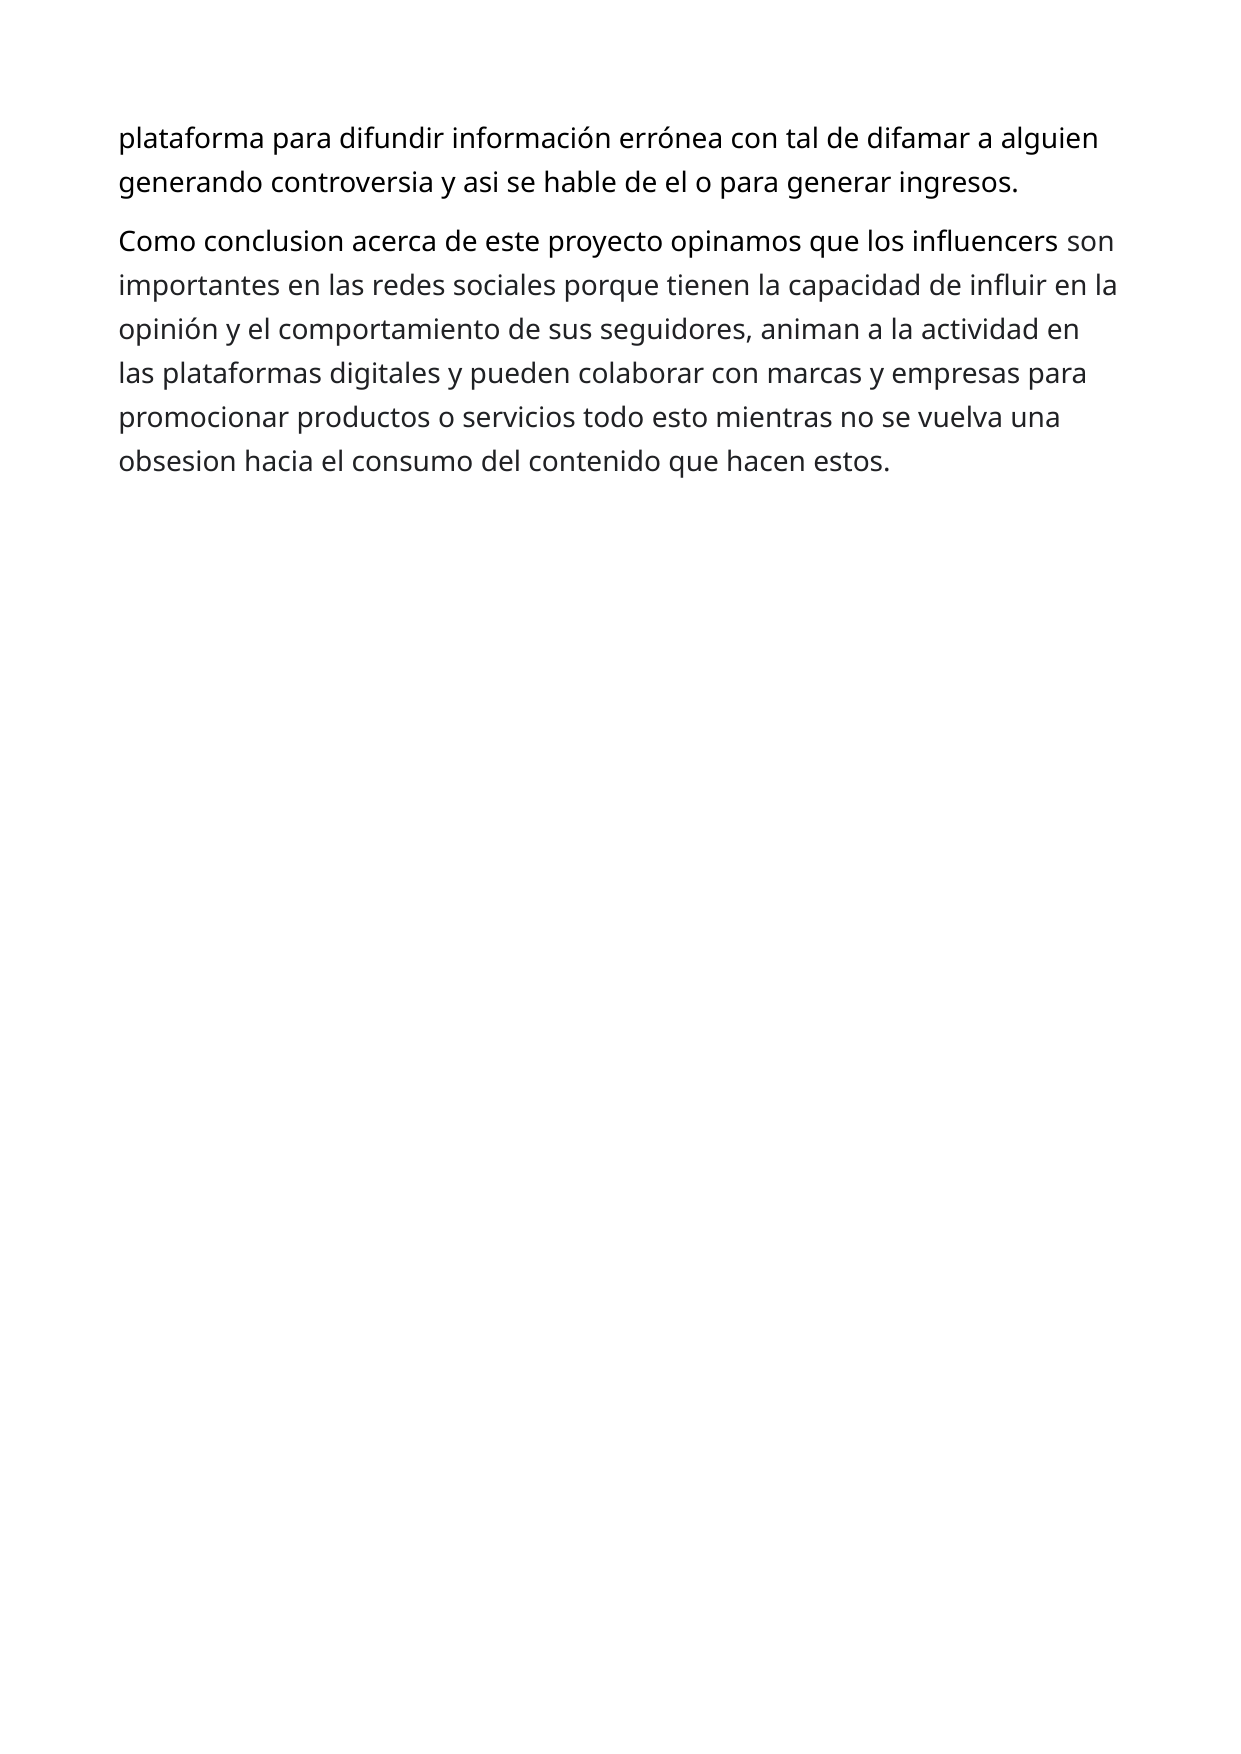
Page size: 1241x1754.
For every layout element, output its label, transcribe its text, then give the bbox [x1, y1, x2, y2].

text Como conclusion acerca de este proyecto opinamos que los influencers son importantes en las redes sociales porque tienen la capacidad de influir en la opinión y el comportamiento de sus seguidores, animan a la actividad en las plataformas digitales y pueden colaborar con marcas y empresas para promocionar productos o servicios todo esto mientras no se vuelva una obsesion hacia el consumo del contenido que hacen estos. [118, 221, 1122, 479]
text plataforma para difundir información errónea con tal de difamar a alguien generando controversia y asi se hable de el o para generar ingresos. [118, 118, 1122, 201]
